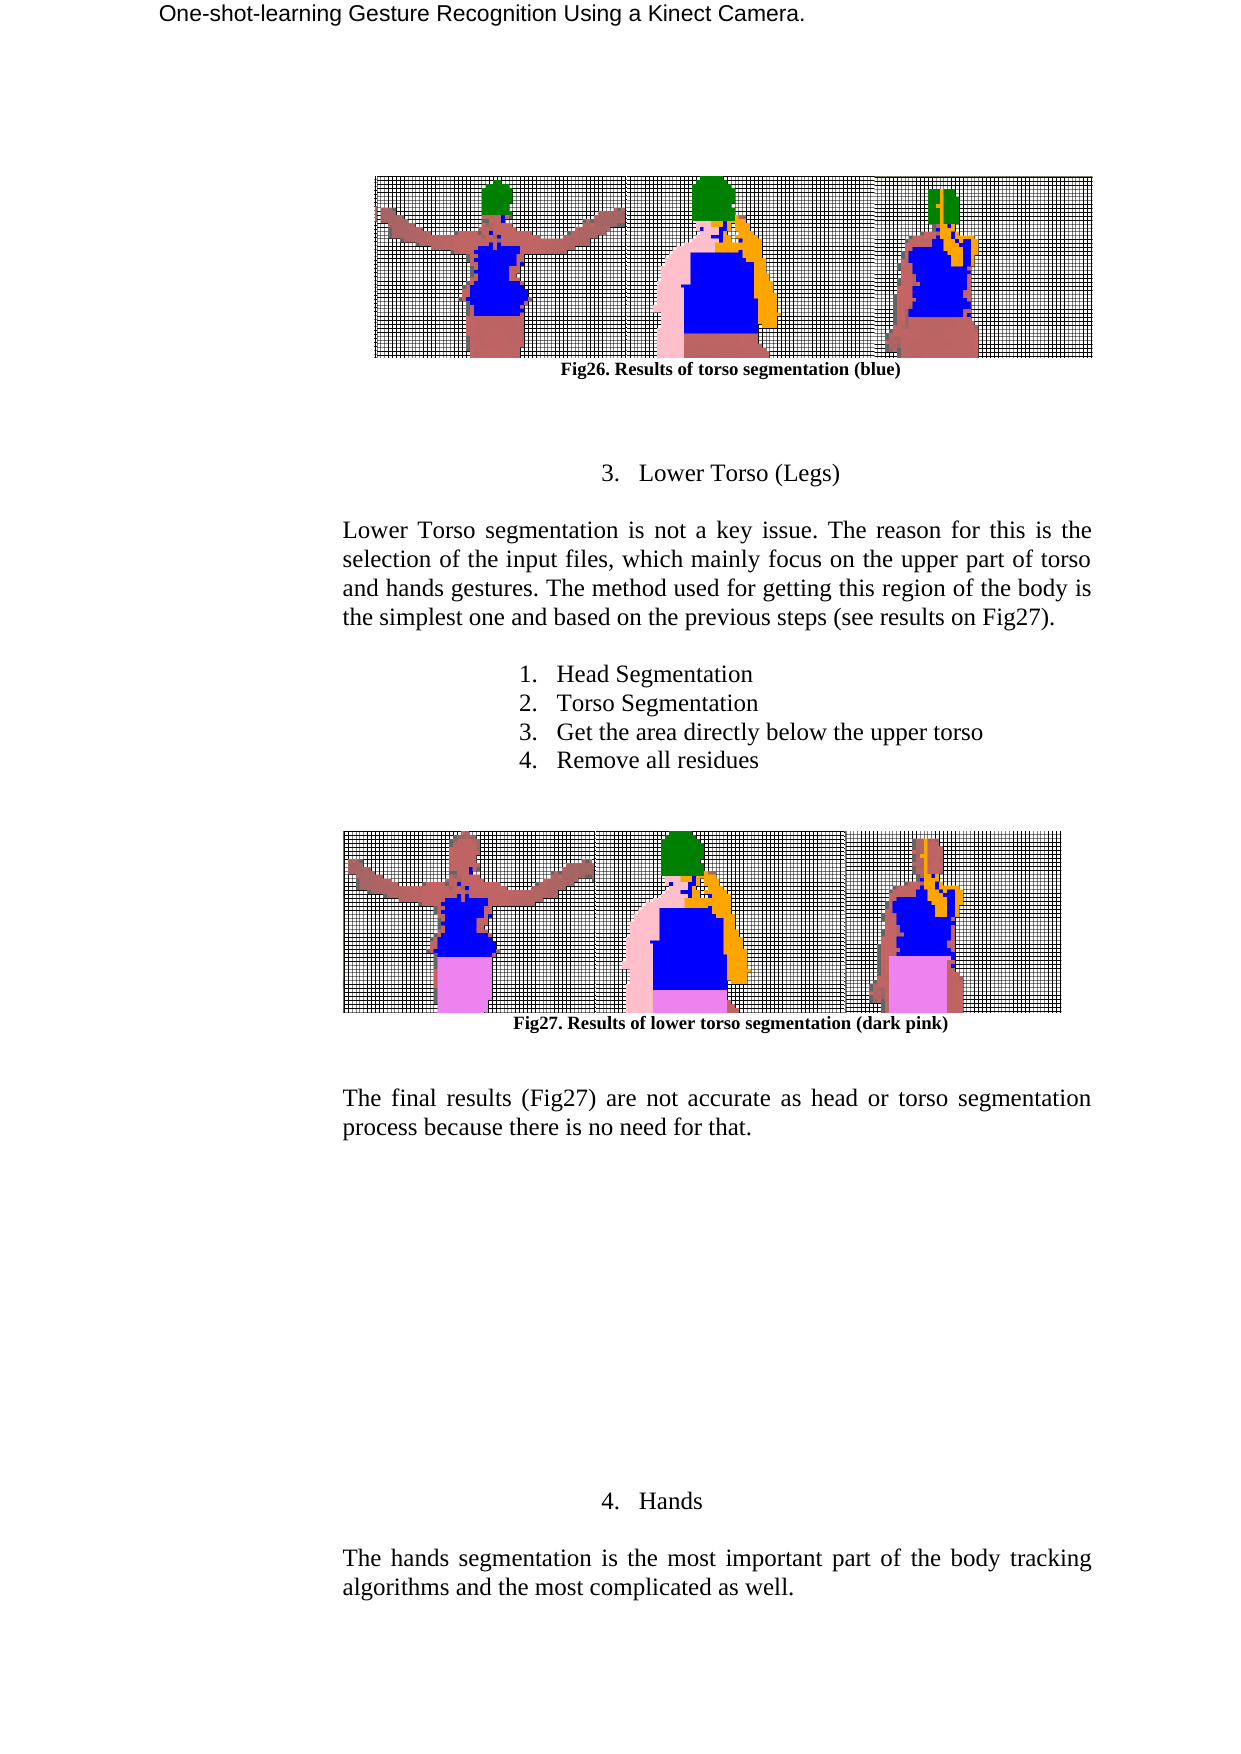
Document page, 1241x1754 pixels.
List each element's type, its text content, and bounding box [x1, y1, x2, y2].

list Lower Torso (Legs) [601, 458, 1093, 487]
list Torso Segmentation [519, 688, 1093, 717]
list Remove all residues [519, 745, 1093, 774]
text Lower Torso segmentation is not a key issue. The reason for this is the selection of the input files, which mainly focus on the upper part of torso and hands gestures. The method used for getting this region of the body is the simplest one and based on the previous steps (see results on Fig27). [342, 515, 1093, 630]
text The final results (Fig27) are not accurate as head or torso segmentation process because there is no need for that. [342, 1083, 1093, 1141]
list Hands [601, 1486, 1093, 1514]
text Fig27. Results of lower torso segmentation (dark pink) [295, 1012, 1093, 1034]
list Head Segmentation [519, 659, 1093, 688]
list Get the area directly below the upper torso [519, 717, 1093, 745]
text The hands segmentation is the most important part of the body tracking algorithms and the most complicated as well. [342, 1543, 1093, 1601]
text Fig26. Results of torso segmentation (blue) [295, 358, 1093, 379]
